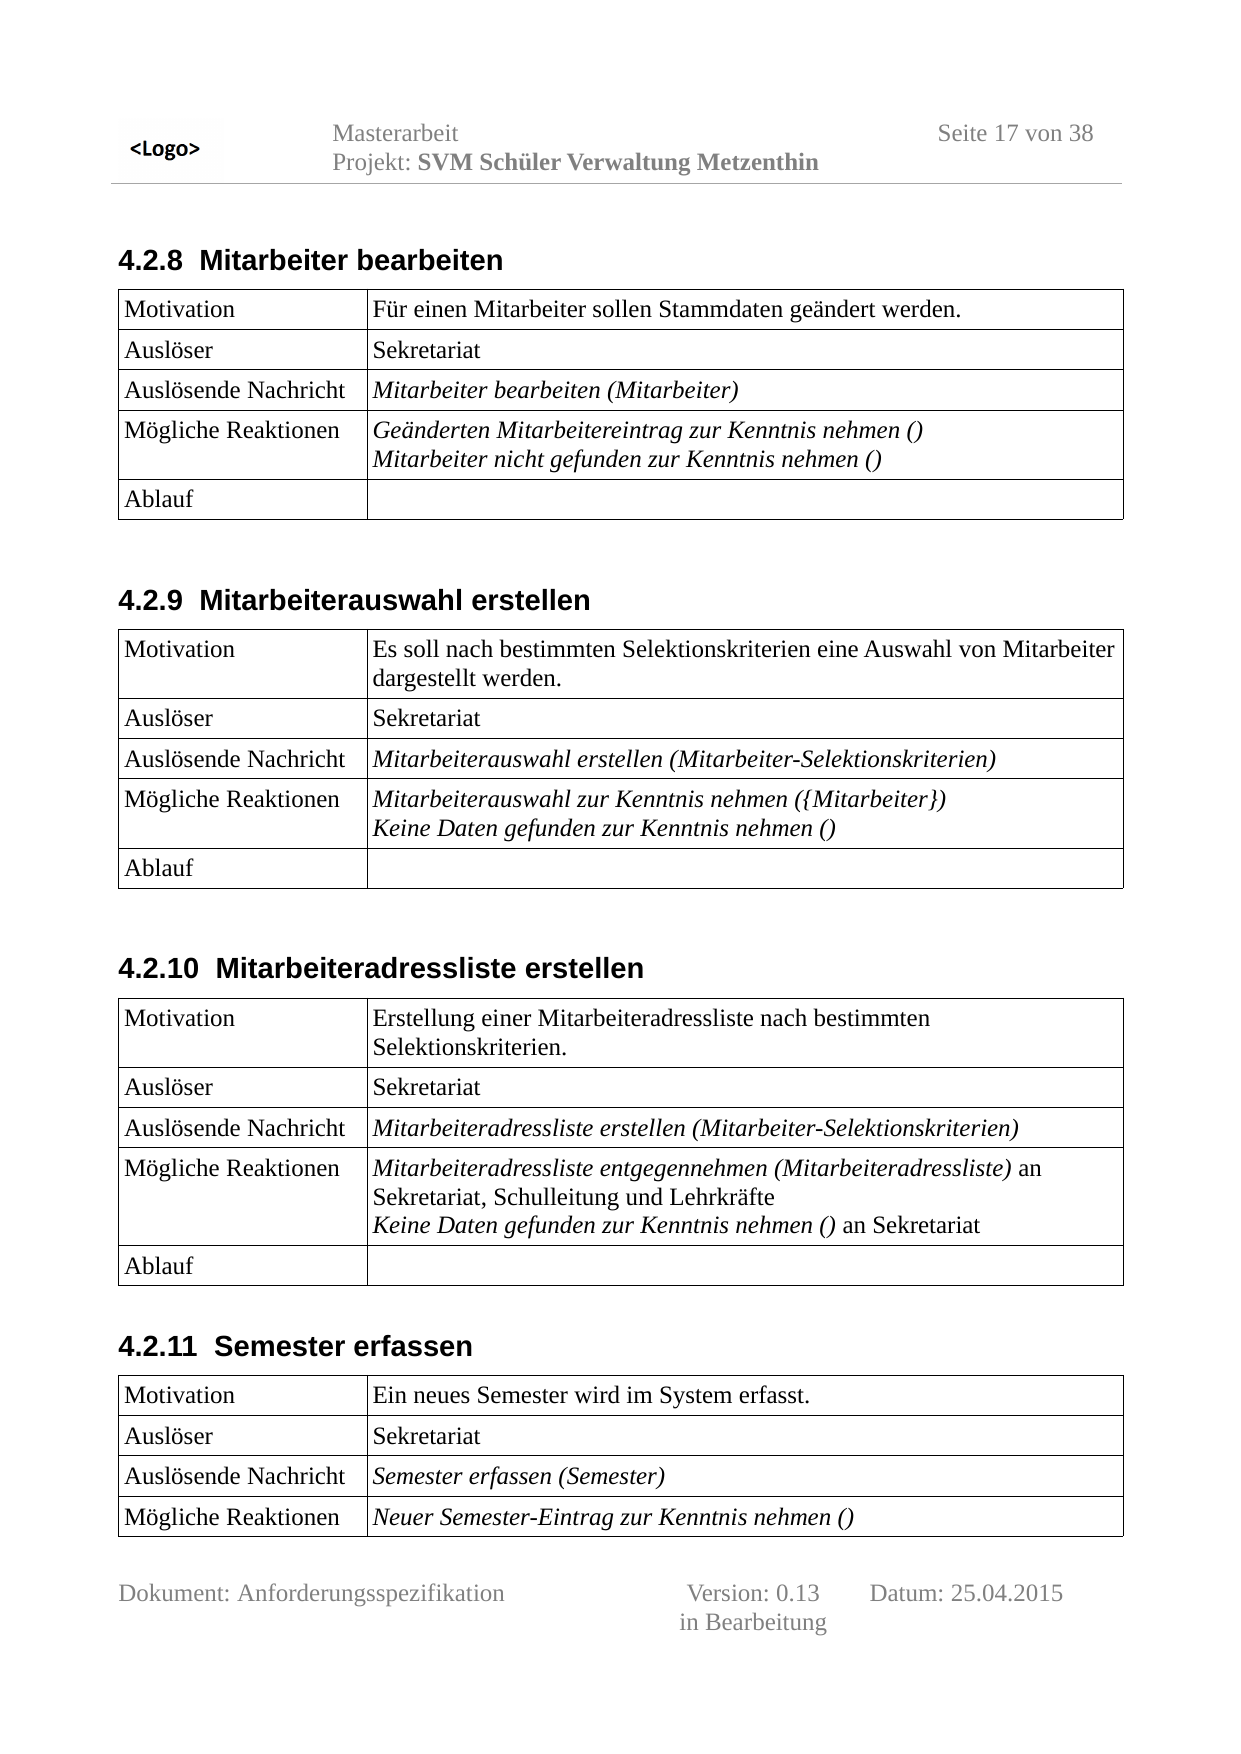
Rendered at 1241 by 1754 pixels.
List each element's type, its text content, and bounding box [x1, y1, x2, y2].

table_cell Sekretariat [368, 1416, 1123, 1455]
table_header Motivation [119, 630, 367, 698]
table_cell [368, 1246, 1123, 1285]
table_cell Mitarbeiteradressliste erstellen (Mitarbeiter-Selektionskriterien) [368, 1108, 1123, 1147]
table_cell Sekretariat [368, 1068, 1123, 1107]
table_cell Geänderten Mitarbeitereintrag zur Kenntnis nehmen () Mitarbeiter nicht gefunden zur Kenntnis nehmen () [368, 411, 1123, 478]
table_header Motivation [119, 999, 367, 1067]
table_cell Mögliche Reaktionen [119, 411, 367, 478]
table_cell Auslöser [119, 1416, 367, 1455]
table_cell Mögliche Reaktionen [119, 779, 367, 847]
subtitle Mitarbeiteradressliste erstellen [118, 951, 1122, 985]
subtitle Semester erfassen [118, 1329, 1122, 1362]
table_header Es soll nach bestimmten Selektionskriterien eine Auswahl von Mitarbeiter dargestellt werden. [368, 630, 1123, 698]
table_cell [368, 480, 1123, 519]
table_cell Auslösende Nachricht [119, 1108, 367, 1147]
table_cell Neuer Semester-Eintrag zur Kenntnis nehmen () [368, 1497, 1123, 1536]
picture [118, 118, 224, 183]
table_cell Mögliche Reaktionen [119, 1497, 367, 1536]
subtitle Mitarbeiter bearbeiten [118, 242, 1122, 276]
table_cell [368, 849, 1123, 888]
table_header Ein neues Semester wird im System erfasst. [368, 1376, 1123, 1415]
subtitle Mitarbeiterauswahl erstellen [118, 583, 1122, 616]
table_cell Mitarbeiterauswahl erstellen (Mitarbeiter-Selektionskriterien) [368, 739, 1123, 778]
table_header Für einen Mitarbeiter sollen Stammdaten geändert werden. [368, 290, 1123, 329]
table_cell Mögliche Reaktionen [119, 1148, 367, 1245]
table_cell Auslösende Nachricht [119, 739, 367, 778]
table_cell Sekretariat [368, 330, 1123, 369]
table_header Erstellung einer Mitarbeiteradressliste nach bestimmten Selektionskriterien. [368, 999, 1123, 1067]
table_header Motivation [119, 290, 367, 329]
table_cell Ablauf [119, 480, 367, 519]
table_cell Ablauf [119, 1246, 367, 1285]
table_cell Auslösende Nachricht [119, 1456, 367, 1496]
table_cell Mitarbeiteradressliste entgegennehmen (Mitarbeiteradressliste) an Sekretariat, Schulleitung und Lehrkräfte Keine Daten gefunden zur Kenntnis nehmen () an Sekretariat [368, 1148, 1123, 1245]
table_header Motivation [119, 1376, 367, 1415]
table_cell Mitarbeiterauswahl zur Kenntnis nehmen ({Mitarbeiter}) Keine Daten gefunden zur Kenntnis nehmen () [368, 779, 1123, 847]
table_cell Auslöser [119, 1068, 367, 1107]
table_cell Mitarbeiter bearbeiten (Mitarbeiter) [368, 370, 1123, 409]
table_cell Auslöser [119, 330, 367, 369]
table_cell Auslöser [119, 699, 367, 738]
table_cell Sekretariat [368, 699, 1123, 738]
table_cell Auslösende Nachricht [119, 370, 367, 409]
table_cell Ablauf [119, 849, 367, 888]
table_cell Semester erfassen (Semester) [368, 1456, 1123, 1496]
